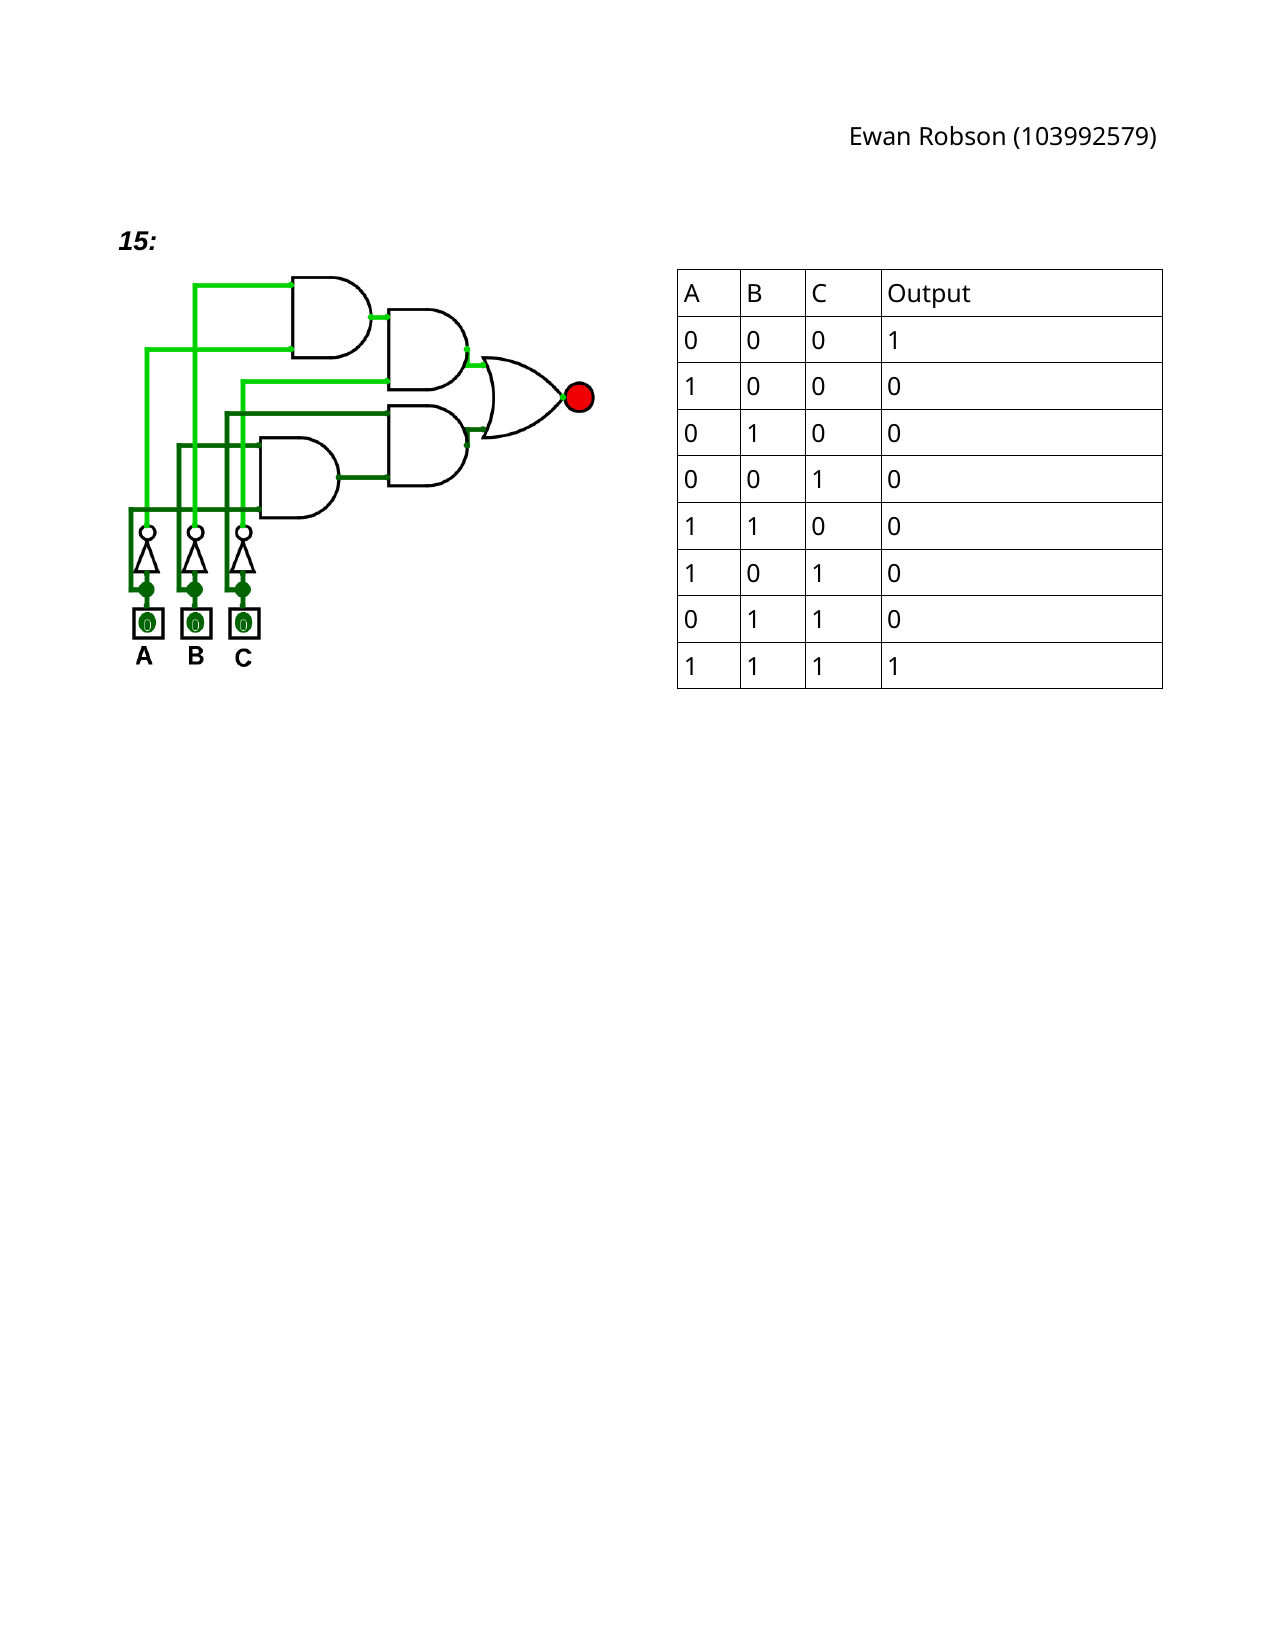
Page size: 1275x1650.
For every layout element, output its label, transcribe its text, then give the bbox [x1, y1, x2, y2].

table_cell 0 [882, 456, 1162, 502]
table_cell 0 [741, 550, 805, 595]
table_cell 0 [678, 456, 740, 502]
table_cell 0 [741, 456, 805, 502]
table_cell 0 [806, 410, 881, 455]
table_cell 1 [882, 317, 1162, 362]
table_cell 1 [741, 643, 805, 688]
table_cell 1 [678, 503, 740, 548]
table_cell 1 [678, 550, 740, 595]
table_cell 0 [882, 596, 1162, 642]
table_cell 0 [678, 410, 740, 455]
table_cell 0 [882, 363, 1162, 409]
table_cell 1 [806, 596, 881, 642]
picture [120, 260, 609, 670]
table_cell 0 [678, 317, 740, 362]
table_cell 0 [741, 363, 805, 409]
table_header B [741, 270, 805, 316]
table_cell 0 [678, 596, 740, 642]
table_cell 1 [678, 363, 740, 409]
table_cell 1 [806, 550, 881, 595]
table_cell 0 [806, 503, 881, 548]
table_cell 1 [806, 456, 881, 502]
table_header C [806, 270, 881, 316]
table_header A [678, 270, 740, 316]
table_cell 1 [741, 596, 805, 642]
table_cell 0 [741, 317, 805, 362]
table_header Output [882, 270, 1162, 316]
table_cell 1 [882, 643, 1162, 688]
table_cell 1 [741, 410, 805, 455]
table_cell 0 [882, 410, 1162, 455]
table_cell 1 [741, 503, 805, 548]
table_cell 1 [678, 643, 740, 688]
table_cell 0 [882, 503, 1162, 548]
table_cell 1 [806, 643, 881, 688]
table_cell 0 [806, 363, 881, 409]
subtitle 15: [118, 225, 1157, 257]
table_cell 0 [806, 317, 881, 362]
table_cell 0 [882, 550, 1162, 595]
